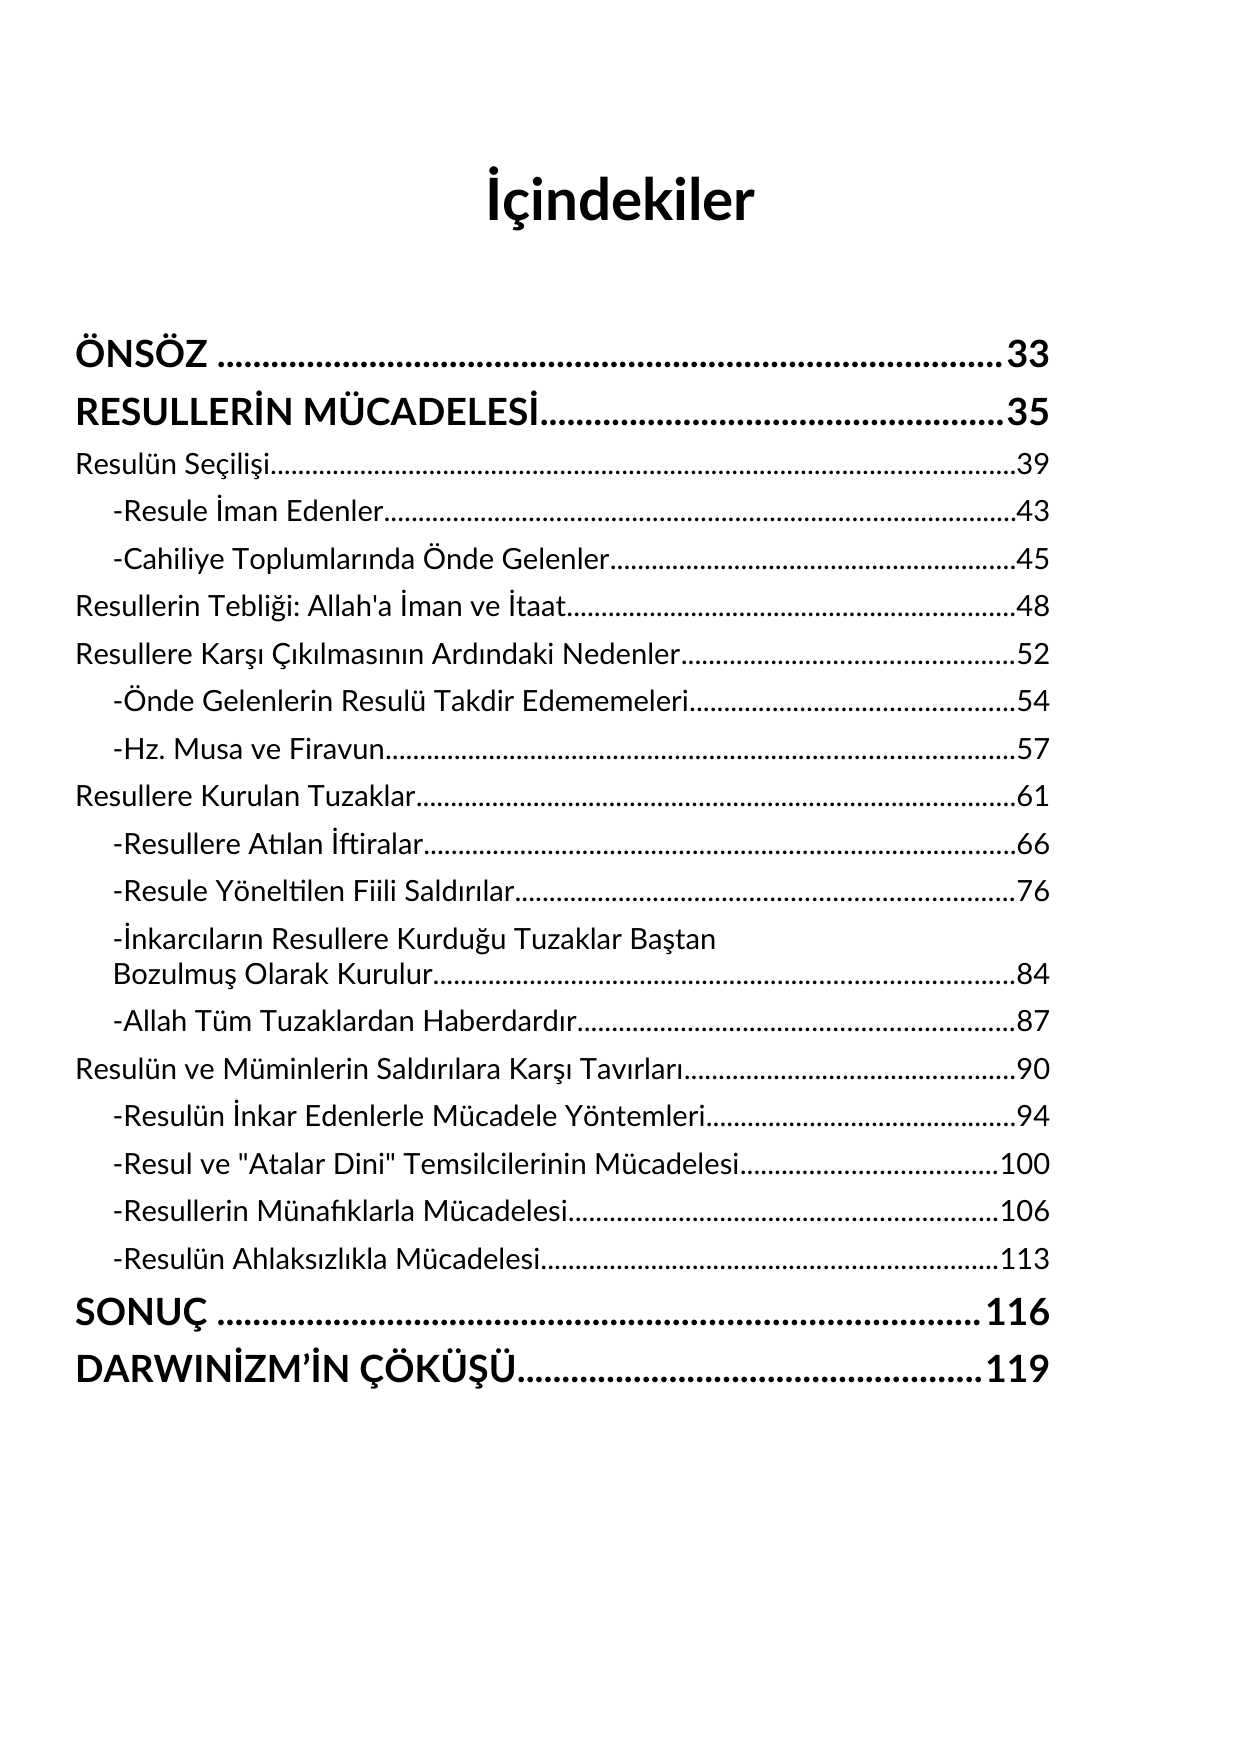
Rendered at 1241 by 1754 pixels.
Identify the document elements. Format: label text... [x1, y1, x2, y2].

subtitle DARWINİZM’İN ÇÖKÜŞÜ 119 [75, 1345, 1165, 1390]
subtitle -Resulün Ahlaksızlıkla Mücadelesi 113 [112, 1240, 1165, 1275]
subtitle -Önde Gelenlerin Resulü Takdir Edememeleri 54 [112, 683, 1165, 718]
subtitle İçindekiler [75, 162, 1165, 232]
subtitle -Resul ve "Atalar Dini" Temsilcilerinin Mücadelesi 100 [112, 1145, 1165, 1180]
subtitle Resullere Kurulan Tuzaklar 61 [75, 778, 1165, 813]
subtitle Resulün ve Müminlerin Saldırılara Karşı Tavırları 90 [75, 1050, 1165, 1085]
subtitle Resullerin Tebliği: Allah'a İman ve İtaat 48 [75, 588, 1165, 623]
subtitle ÖNSÖZ 33 [75, 330, 1165, 375]
subtitle Resulün Seçilişi 39 [75, 445, 1165, 480]
subtitle -Resule Yöneltilen Fiili Saldırılar 76 [112, 873, 1165, 908]
subtitle -Resullere Atılan İftiralar 66 [112, 825, 1165, 860]
subtitle -Resullerin Münafıklarla Mücadelesi 106 [112, 1193, 1165, 1228]
subtitle -Resule İman Edenler 43 [112, 493, 1165, 528]
subtitle Resullere Karşı Çıkılmasının Ardındaki Nedenler 52 [75, 635, 1165, 670]
subtitle -Cahiliye Toplumlarında Önde Gelenler 45 [112, 540, 1165, 575]
subtitle RESULLERİN MÜCADELESİ 35 [75, 388, 1165, 433]
subtitle -Allah Tüm Tuzaklardan Haberdardır 87 [112, 1003, 1165, 1038]
subtitle -İnkarcıların Resullere Kurduğu Tuzaklar Baştan Bozulmuş Olarak Kurulur 84 [112, 920, 1165, 990]
subtitle -Resulün İnkar Edenlerle Mücadele Yöntemleri 94 [112, 1098, 1165, 1133]
subtitle -Hz. Musa ve Firavun 57 [112, 730, 1165, 765]
subtitle SONUÇ 116 [75, 1288, 1165, 1333]
